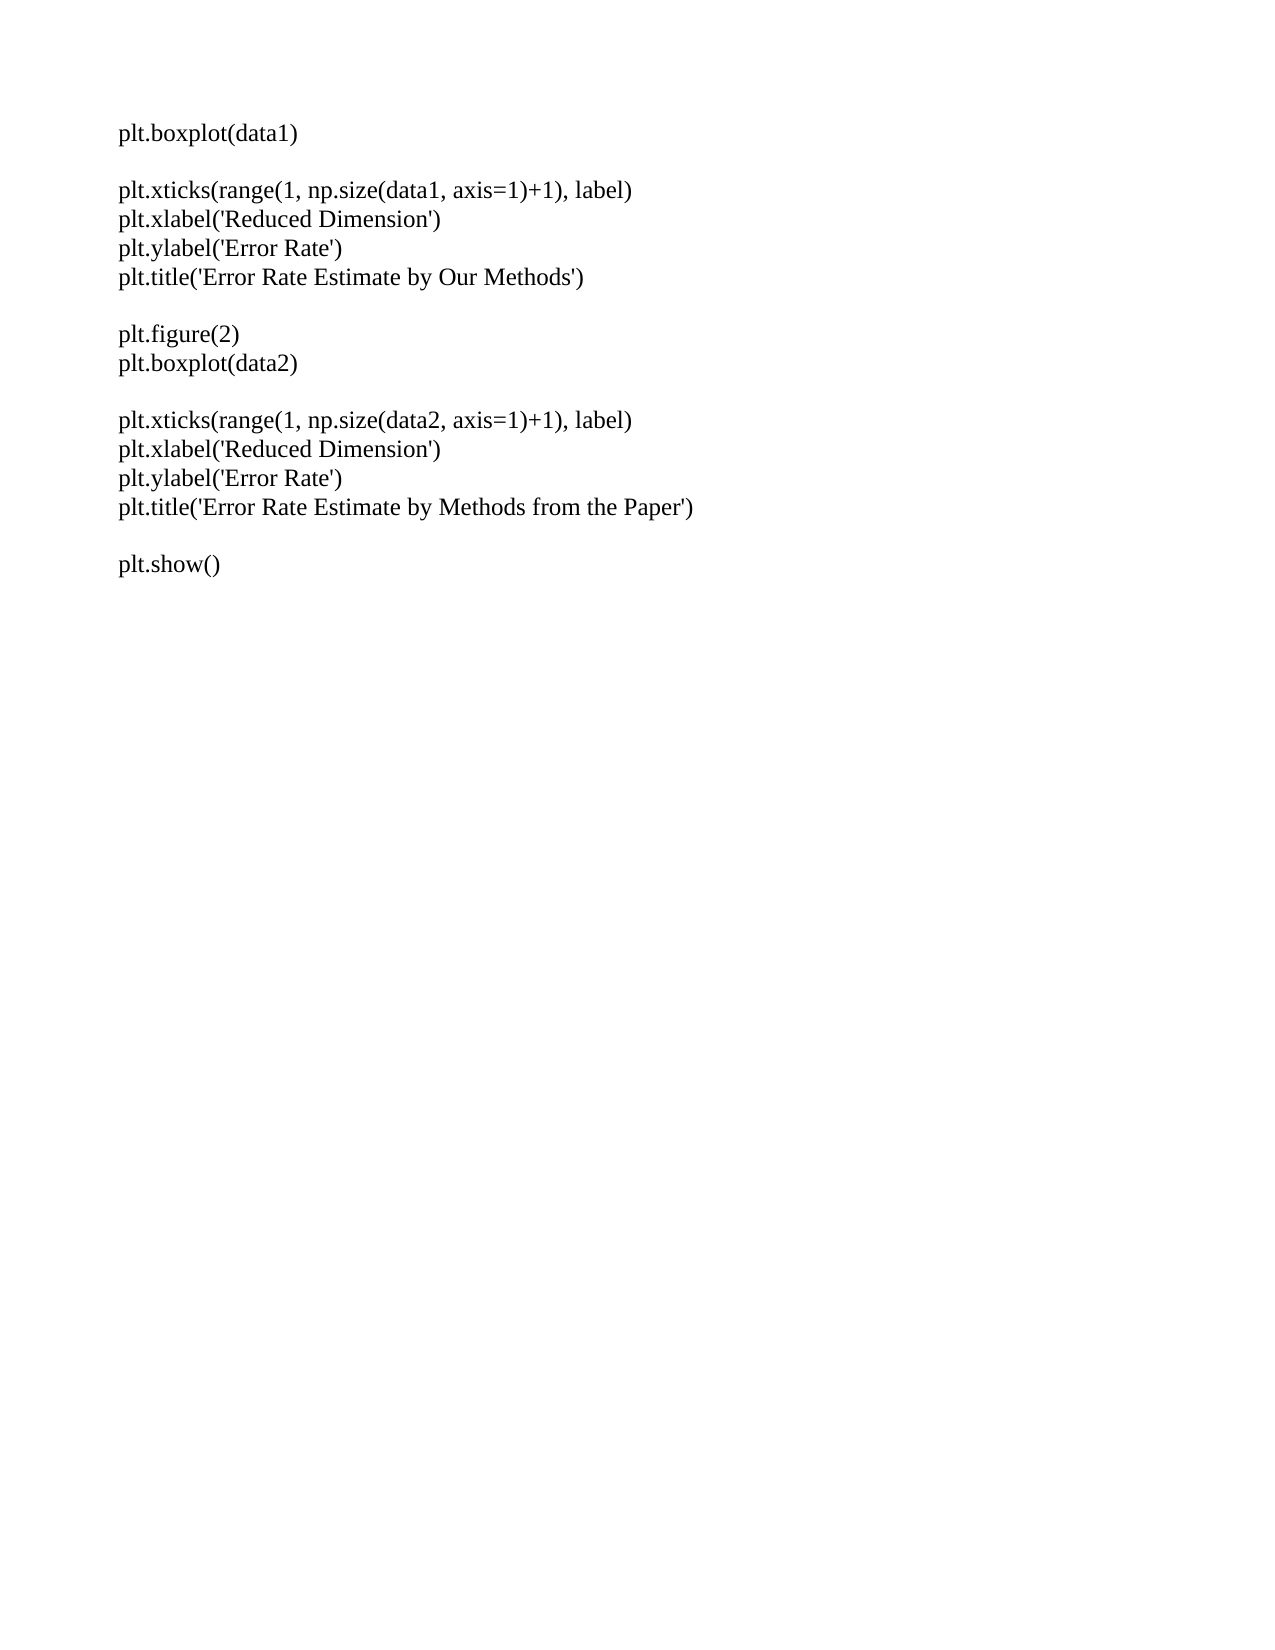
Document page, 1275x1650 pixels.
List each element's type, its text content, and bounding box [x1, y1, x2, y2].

text plt.boxplot(data1) [118, 118, 1157, 147]
text plt.boxplot(data2) [118, 348, 1157, 377]
text plt.ylabel('Error Rate') [118, 463, 1157, 492]
text plt.xlabel('Reduced Dimension') [118, 204, 1157, 233]
text plt.title('Error Rate Estimate by Methods from the Paper') [118, 492, 1157, 521]
text plt.title('Error Rate Estimate by Our Methods') [118, 262, 1157, 291]
text plt.xticks(range(1, np.size(data1, axis=1)+1), label) [118, 176, 1157, 204]
text plt.xticks(range(1, np.size(data2, axis=1)+1), label) [118, 406, 1157, 434]
text plt.show() [118, 549, 1157, 578]
text plt.ylabel('Error Rate') [118, 233, 1157, 262]
text plt.xlabel('Reduced Dimension') [118, 434, 1157, 463]
text plt.figure(2) [118, 319, 1157, 348]
